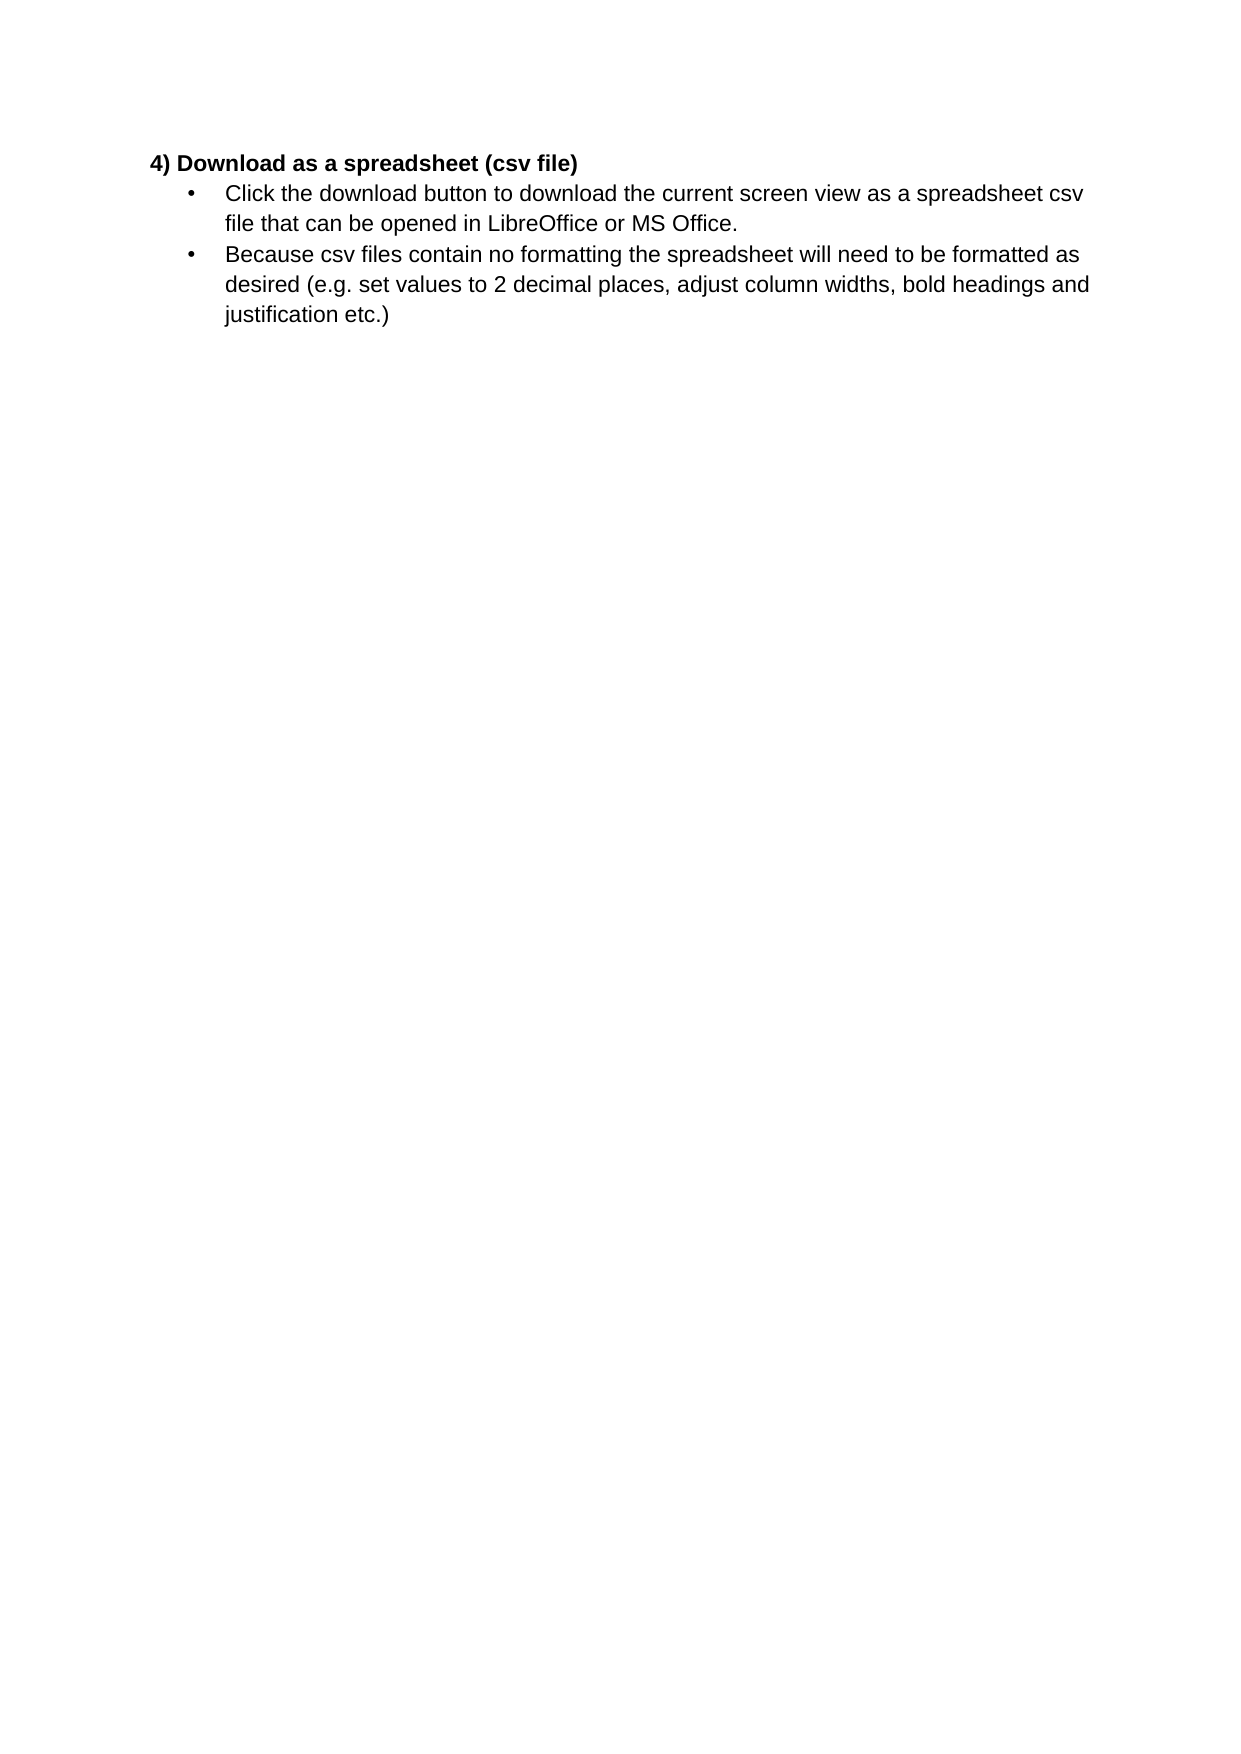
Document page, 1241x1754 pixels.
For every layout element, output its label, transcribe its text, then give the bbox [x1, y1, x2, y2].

list Click the download button to download the current screen view as a spreadsheet csv file that can be opened in LibreOffice or MS Office. [187, 180, 1090, 237]
list Because csv files contain no formatting the spreadsheet will need to be formatted as desired (e.g. set values to 2 decimal places, adjust column widths, bold headings and justification etc.) [187, 241, 1090, 327]
text 4) Download as a spreadsheet (csv file) [150, 150, 1090, 176]
